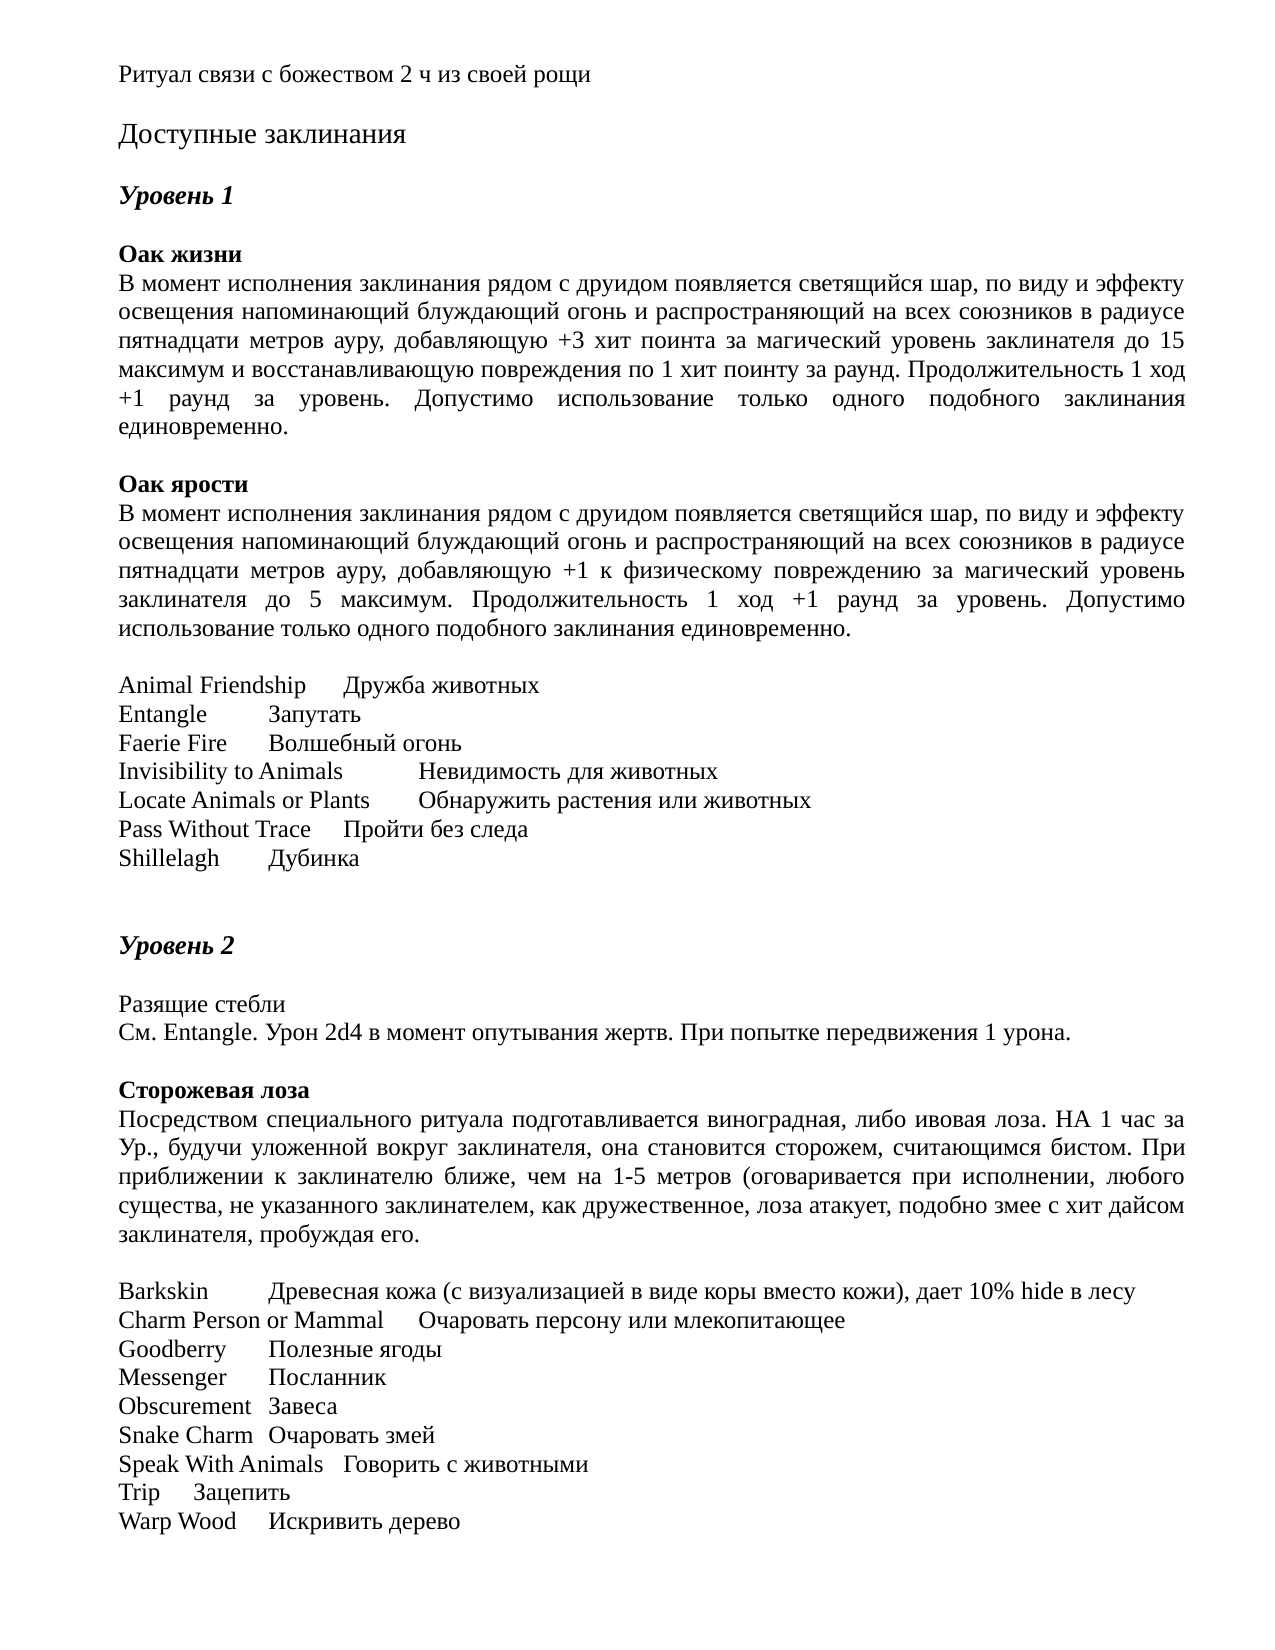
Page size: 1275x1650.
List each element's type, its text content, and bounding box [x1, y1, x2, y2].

text Animal Friendship Дружба животных [118, 670, 1186, 699]
text Speak With Animals Говорить с животными [118, 1449, 1186, 1477]
text Warp Wood Искривить дерево [118, 1506, 1186, 1535]
text Obscurement Завеса [118, 1391, 1186, 1420]
text Trip Зацепить [118, 1477, 1186, 1506]
text Разящие стебли [118, 989, 1186, 1017]
text Shillelagh Дубинка [118, 843, 1186, 871]
text Ритуал связи с божеством 2 ч из своей рощи [118, 59, 1186, 88]
text Pass Without Trace Пройти без следа [118, 814, 1186, 843]
text Snake Charm Очаровать змей [118, 1420, 1186, 1449]
text Goodberry Полезные ягоды [118, 1334, 1186, 1362]
text Locate Animals or Plants Обнаружить растения или животных [118, 785, 1186, 814]
text Messenger Посланник [118, 1362, 1186, 1391]
text Сторожевая лоза [118, 1075, 1186, 1104]
text См. Entangle. Урон 2d4 в момент опутывания жертв. При попытке передвижения 1 урона. [118, 1017, 1186, 1046]
text Посредством специального ритуала подготавливается виноградная, либо ивовая лоза. НА 1 час за Ур., будучи уложенной вокруг заклинателя, она становится сторожем, считающимся бистом. При приближении к заклинателю ближе, чем на 1-5 метров (оговаривается при исполнении, любого существа, не указанного заклинателем, как дружественное, лоза атакует, подобно змее с хит дайсом заклинателя, пробуждая его. [118, 1104, 1186, 1247]
text Faerie Fire Волшебный огонь [118, 728, 1186, 756]
text Entangle Запутать [118, 699, 1186, 728]
subtitle Уровень 2 [118, 929, 1186, 960]
text Оак жизни [118, 239, 1186, 268]
text Barkskin Древесная кожа (с визуализацией в виде коры вместо кожи), дает 10% hide в лесу [118, 1276, 1186, 1305]
text Charm Person or Mammal Очаровать персону или млекопитающее [118, 1305, 1186, 1334]
text Invisibility to Animals Невидимость для животных [118, 756, 1186, 785]
subtitle Уровень 1 [118, 179, 1186, 210]
text В момент исполнения заклинания рядом с друидом появляется светящийся шар, по виду и эффекту освещения напоминающий блуждающий огонь и распространяющий на всех союзников в радиусе пятнадцати метров ауру, добавляющую +3 хит поинта за магический уровень заклинателя до 15 максимум и восстанавливающую повреждения по 1 хит поинту за раунд. Продолжительность 1 ход +1 раунд за уровень. Допустимо использование только одного подобного заклинания единовременно. [118, 268, 1186, 440]
text В момент исполнения заклинания рядом с друидом появляется светящийся шар, по виду и эффекту освещения напоминающий блуждающий огонь и распространяющий на всех союзников в радиусе пятнадцати метров ауру, добавляющую +1 к физическому повреждению за магический уровень заклинателя до 5 максимум. Продолжительность 1 ход +1 раунд за уровень. Допустимо использование только одного подобного заклинания единовременно. [118, 498, 1186, 641]
text Доступные заклинания [118, 117, 1186, 150]
subtitle Оак ярости [118, 469, 1186, 498]
